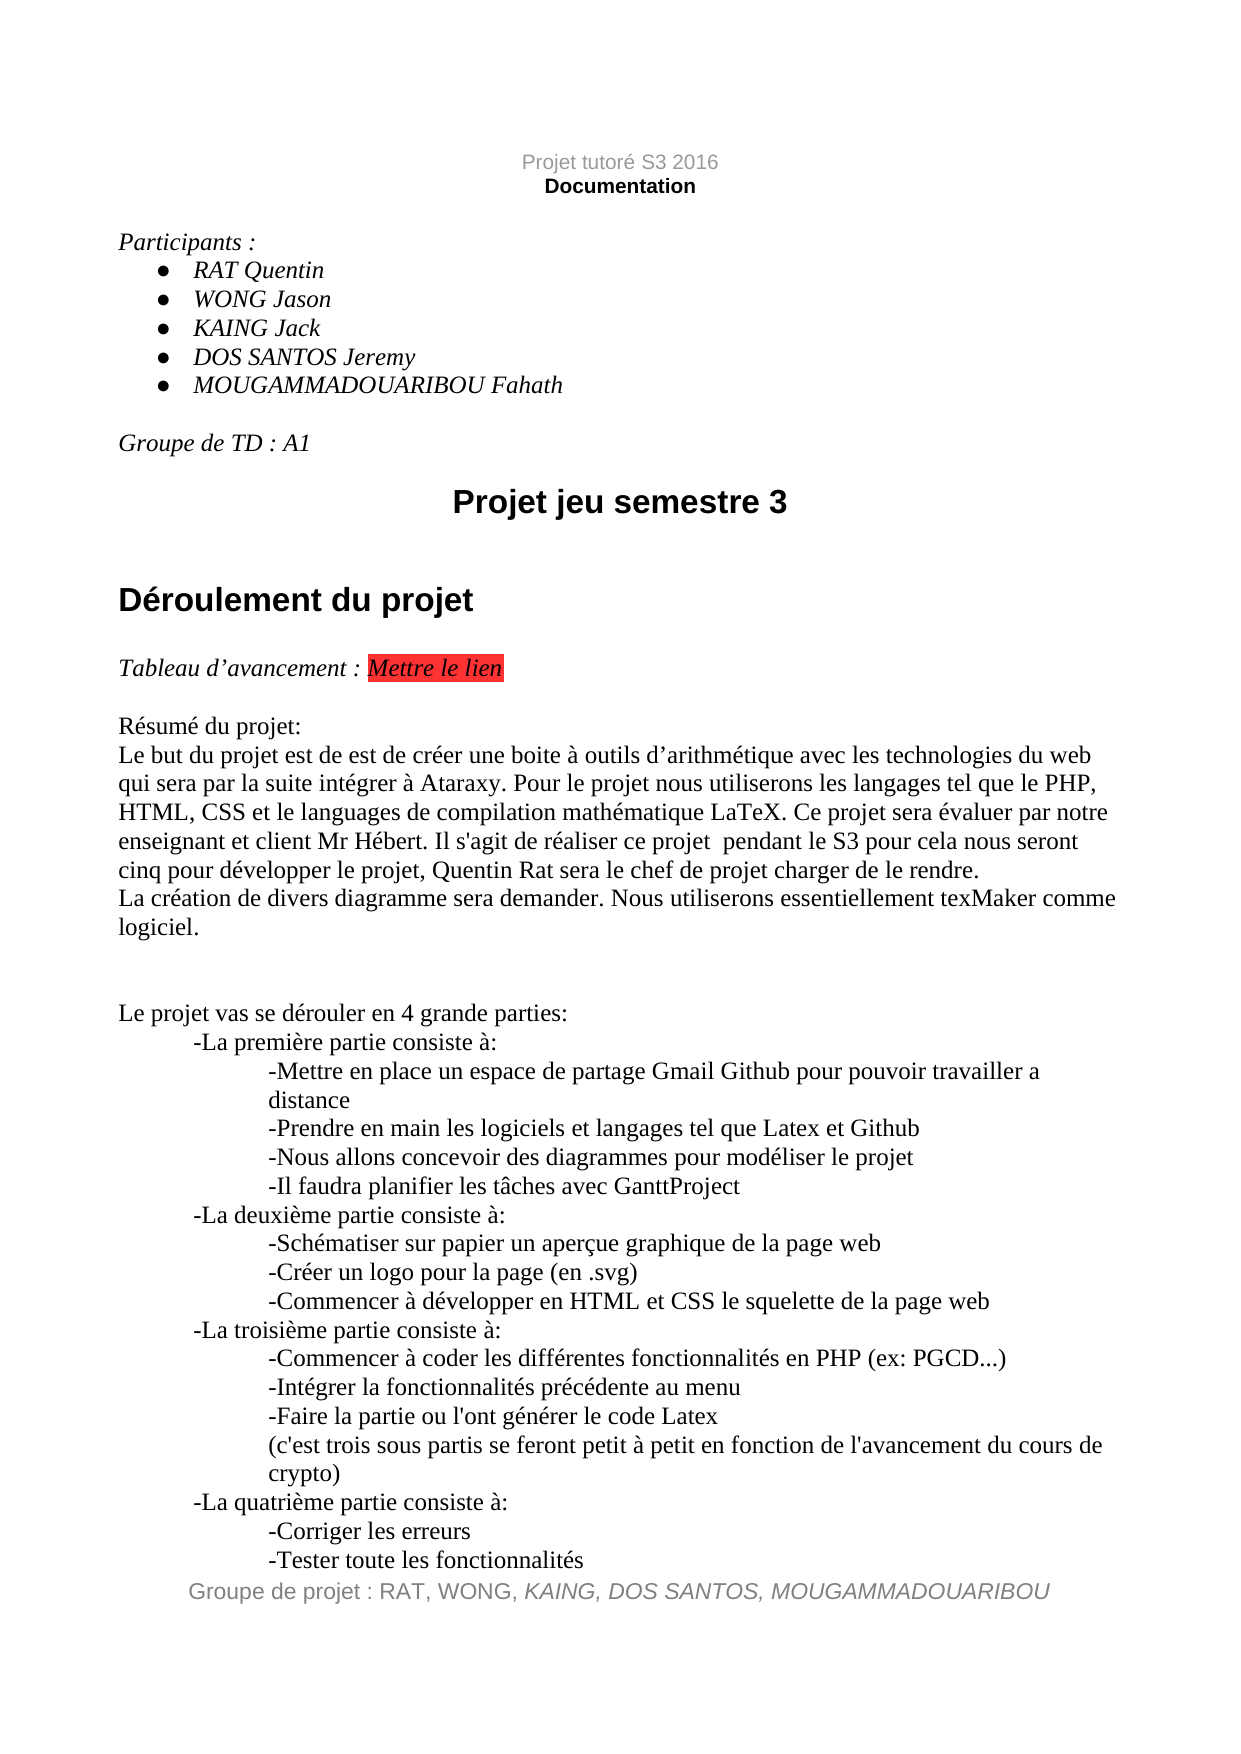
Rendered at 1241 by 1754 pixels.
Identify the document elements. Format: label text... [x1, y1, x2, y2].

text Le projet vas se dérouler en 4 grande parties: [118, 998, 1122, 1027]
list WONG Jason [156, 284, 1122, 313]
text -Prendre en main les logiciels et langages tel que Latex et Github [118, 1113, 1122, 1142]
list DOS SANTOS Jeremy [156, 342, 1122, 370]
text -La troisième partie consiste à: [118, 1315, 1122, 1343]
text -La deuxième partie consiste à: [118, 1200, 1122, 1228]
title Projet jeu semestre 3 [118, 482, 1122, 520]
text Résumé du projet: [118, 711, 1122, 740]
list RAT Quentin [156, 255, 1122, 284]
text -Créer un logo pour la page (en .svg) [193, 1257, 1122, 1286]
text -La quatrième partie consiste à: [118, 1487, 1122, 1516]
text -Nous allons concevoir des diagrammes pour modéliser le projet [118, 1142, 1122, 1171]
list KAING Jack [156, 313, 1122, 342]
text -Schématiser sur papier un aperçue graphique de la page web [193, 1228, 1122, 1257]
text Participants : [118, 227, 1122, 255]
subtitle Déroulement du projet [118, 580, 1122, 618]
list MOUGAMMADOUARIBOU Fahath [156, 370, 1122, 399]
text -Il faudra planifier les tâches avec GanttProject [118, 1171, 1122, 1200]
text -Intégrer la fonctionnalités précédente au menu [118, 1372, 1122, 1401]
text La création de divers diagramme sera demander. Nous utiliserons essentiellement texMaker comme logiciel. [118, 883, 1122, 941]
text Le but du projet est de est de créer une boite à outils d’arithmétique avec les technologies du web qui sera par la suite intégrer à Ataraxy. Pour le projet nous utiliserons les langages tel que le PHP, HTML, CSS et le languages de compilation mathématique LaTeX. Ce projet sera évaluer par notre enseignant et client Mr Hébert. Il s'agit de réaliser ce projet pendant le S3 pour cela nous seront cinq pour développer le projet, Quentin Rat sera le chef de projet charger de le rendre. [118, 740, 1122, 883]
text -Mettre en place un espace de partage Gmail Github pour pouvoir travailler a distance [118, 1056, 1122, 1113]
text (c'est trois sous partis se feront petit à petit en fonction de l'avancement du cours de crypto) [118, 1430, 1122, 1487]
text Tableau d’avancement : Mettre le lien [118, 653, 1122, 682]
text -Tester toute les fonctionnalités [118, 1545, 1122, 1573]
text -Commencer à développer en HTML et CSS le squelette de la page web [193, 1286, 1122, 1315]
text -La première partie consiste à: [118, 1027, 1122, 1056]
text -Faire la partie ou l'ont générer le code Latex [118, 1401, 1122, 1430]
text -Corriger les erreurs [118, 1516, 1122, 1545]
text -Commencer à coder les différentes fonctionnalités en PHP (ex: PGCD...) [118, 1343, 1122, 1372]
text Groupe de TD : A1 [118, 428, 1122, 457]
